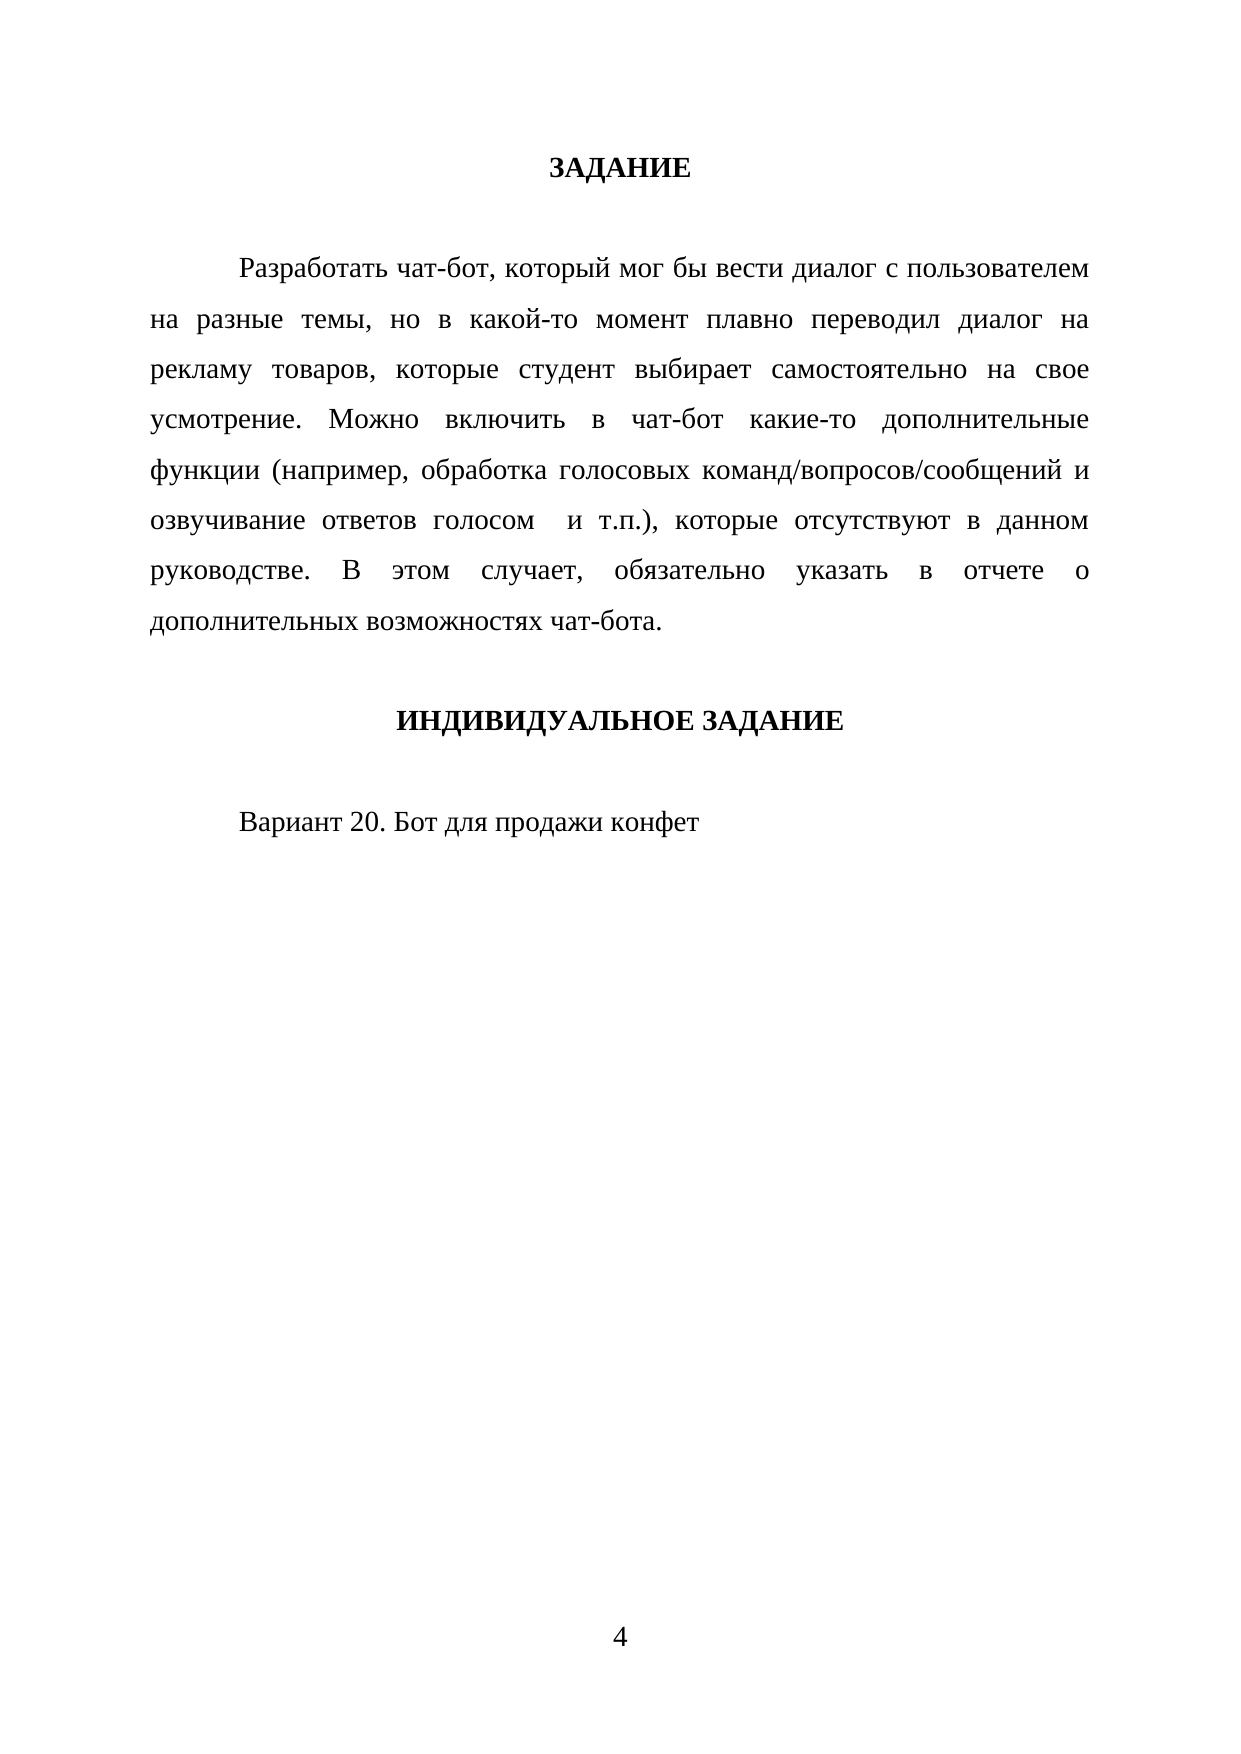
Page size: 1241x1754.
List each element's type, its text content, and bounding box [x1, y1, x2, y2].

subtitle ЗАДАНИЕ [150, 150, 1090, 183]
text Вариант 20. Бот для продажи конфет [150, 804, 1090, 838]
text Разработать чат-бот, который мог бы вести диалог с пользователем на разные темы, но в какой-то момент плавно переводил диалог на рекламу товаров, которые студент выбирает самостоятельно на свое усмотрение. Можно включить в чат-бот какие-то дополнительные функции (например, обработка голосовых команд/вопросов/сообщений и озвучивание ответов голосом и т.п.), которые отсутствуют в данном руководстве. В этом случает, обязательно указать в отчете о дополнительных возможностях чат-бота. [150, 251, 1090, 636]
subtitle ИНДИВИДУАЛЬНОЕ ЗАДАНИЕ [150, 703, 1090, 737]
